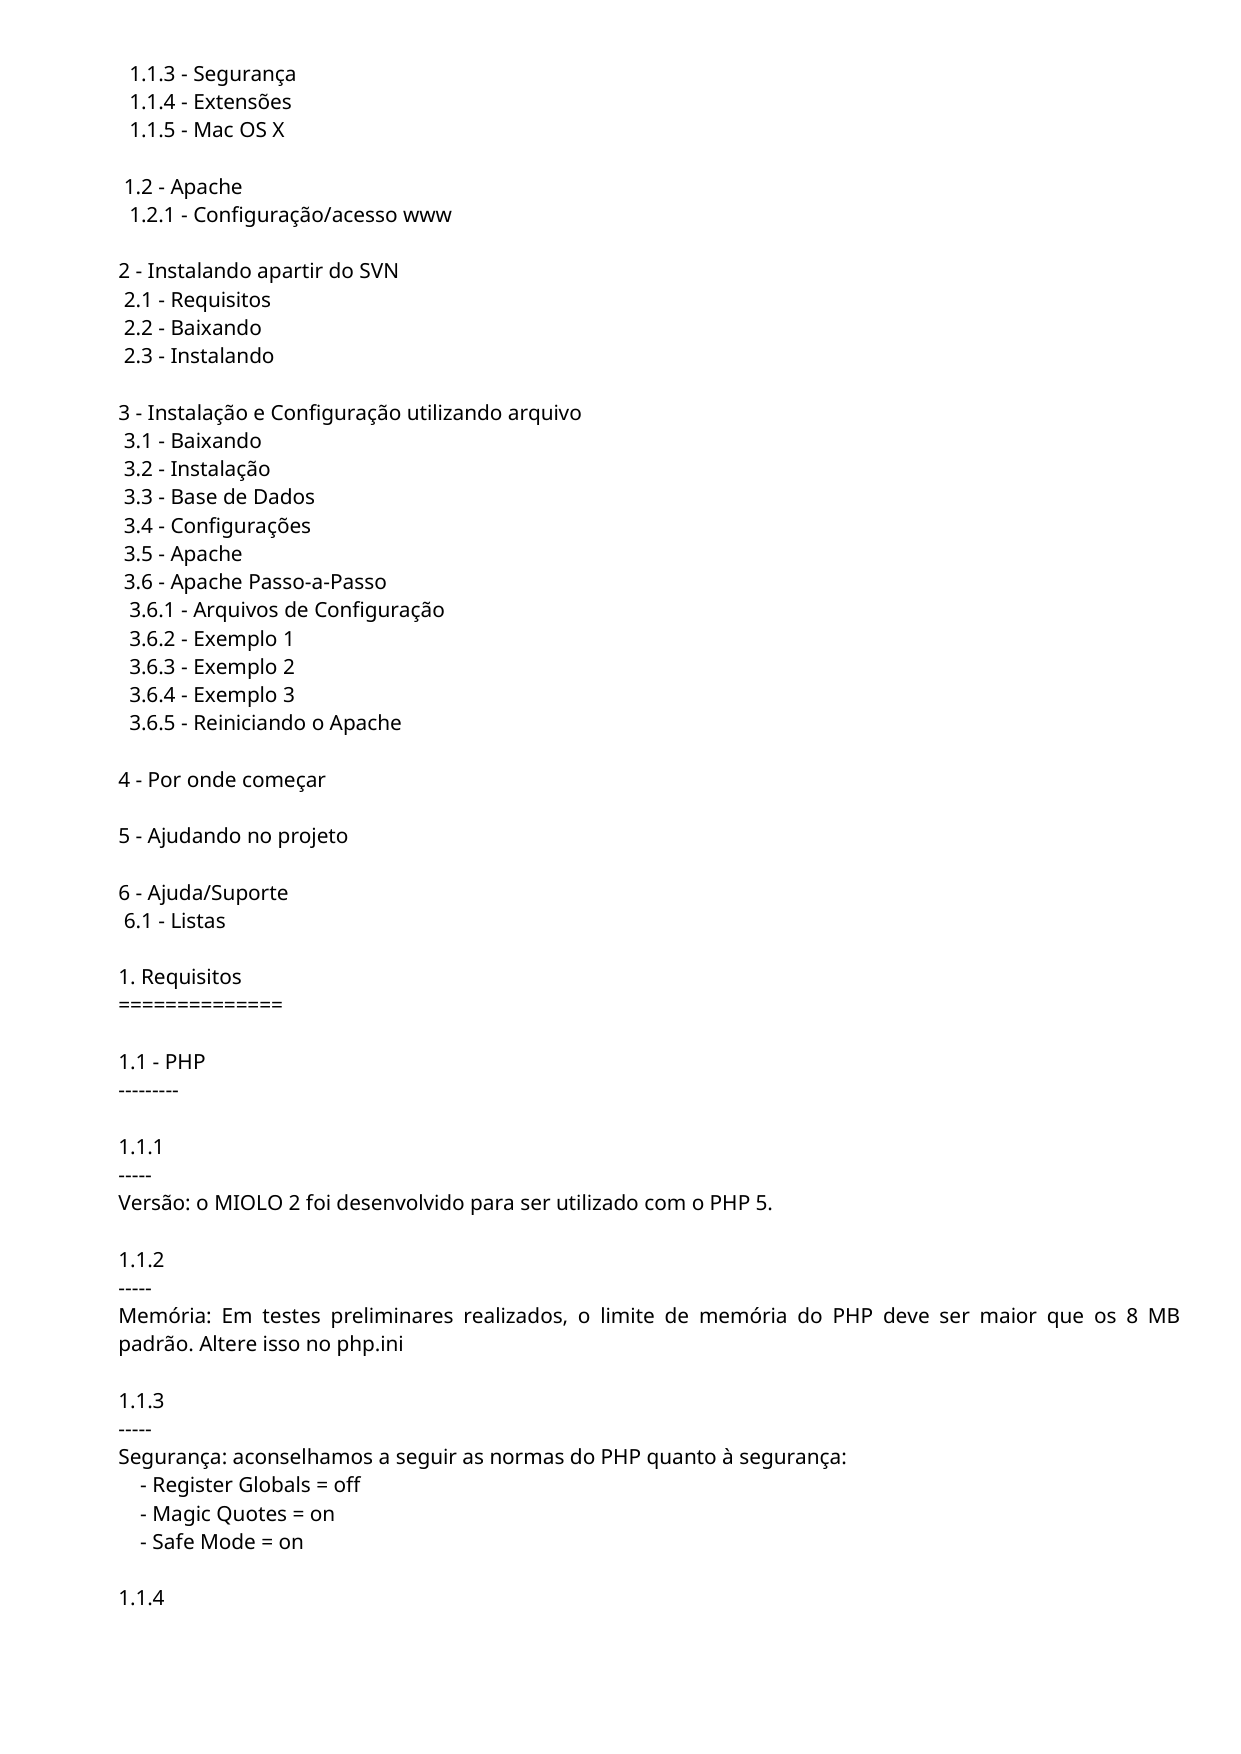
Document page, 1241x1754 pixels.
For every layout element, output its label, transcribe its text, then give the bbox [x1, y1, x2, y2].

text - Magic Quotes = on [118, 1499, 1181, 1527]
text ----- [118, 1273, 1181, 1301]
text ============== [118, 991, 1181, 1019]
text 5 - Ajudando no projeto [118, 821, 1181, 849]
text - Safe Mode = on [118, 1527, 1181, 1555]
text 3 - Instalação e Configuração utilizando arquivo [118, 398, 1181, 426]
text 3.6.3 - Exemplo 2 [118, 652, 1181, 680]
text 2 - Instalando apartir do SVN [118, 257, 1181, 285]
text --------- [118, 1075, 1181, 1103]
text Segurança: aconselhamos a seguir as normas do PHP quanto à segurança: [118, 1442, 1181, 1471]
text 6.1 - Listas [118, 906, 1181, 934]
text 1.1.2 [118, 1245, 1181, 1273]
text 2.2 - Baixando [118, 313, 1181, 341]
text 3.3 - Base de Dados [118, 482, 1181, 511]
text 1.1.3 - Segurança [118, 59, 1181, 87]
text 3.6.1 - Arquivos de Configuração [118, 595, 1181, 624]
text 4 - Por onde começar [118, 765, 1181, 793]
text 3.1 - Baixando [118, 426, 1181, 454]
text 1.1.4 - Extensões [118, 87, 1181, 116]
text ----- [118, 1160, 1181, 1188]
text ----- [118, 1414, 1181, 1442]
text 1.1.4 [118, 1583, 1181, 1612]
text 1.1.1 [118, 1132, 1181, 1160]
text 2.1 - Requisitos [118, 285, 1181, 313]
text 6 - Ajuda/Suporte [118, 878, 1181, 906]
text Versão: o MIOLO 2 foi desenvolvido para ser utilizado com o PHP 5. [118, 1188, 1181, 1216]
text 3.2 - Instalação [118, 454, 1181, 482]
text 3.6.4 - Exemplo 3 [118, 680, 1181, 708]
text 3.6 - Apache Passo-a-Passo [118, 567, 1181, 595]
text 3.6.5 - Reiniciando o Apache [118, 708, 1181, 737]
text 1.2.1 - Configuração/acesso www [118, 200, 1181, 228]
text 3.4 - Configurações [118, 511, 1181, 539]
text - Register Globals = off [118, 1471, 1181, 1499]
text 1. Requisitos [118, 962, 1181, 991]
text 1.1 - PHP [118, 1047, 1181, 1075]
text 2.3 - Instalando [118, 341, 1181, 369]
text Memória: Em testes preliminares realizados, o limite de memória do PHP deve ser maior que os 8 MB padrão. Altere isso no php.ini [118, 1301, 1181, 1358]
text 1.1.5 - Mac OS X [118, 116, 1181, 144]
text 1.1.3 [118, 1386, 1181, 1414]
text 1.2 - Apache [118, 172, 1181, 200]
text 3.6.2 - Exemplo 1 [118, 624, 1181, 652]
text 3.5 - Apache [118, 539, 1181, 567]
